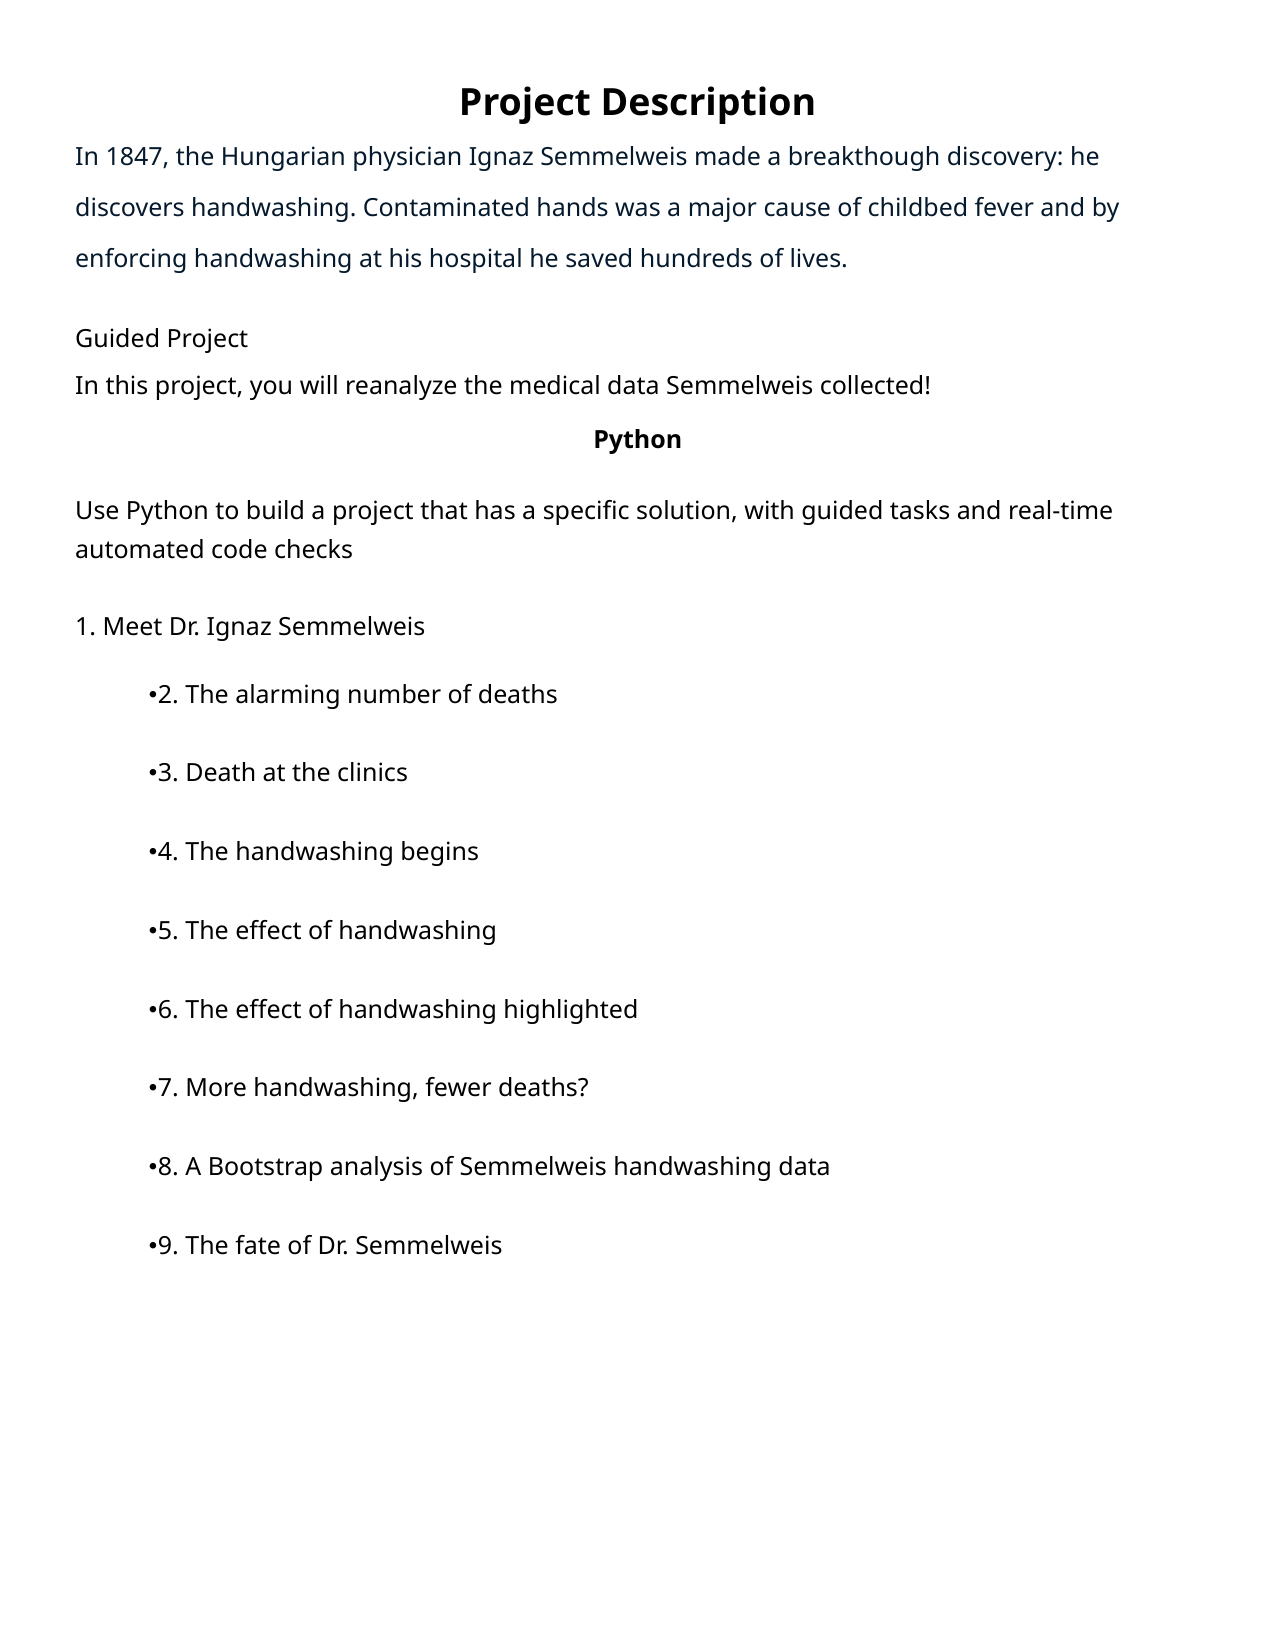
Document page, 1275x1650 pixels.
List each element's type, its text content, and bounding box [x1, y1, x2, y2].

text In this project, you will reanalyze the medical data Semmelweis collected! [75, 368, 1200, 402]
list 4. The handwashing begins [75, 834, 1200, 868]
list 3. Death at the clinics [75, 755, 1200, 789]
text In 1847, the Hungarian physician Ignaz Semmelweis made a breakthough discovery: he discovers handwashing. Contaminated hands was a major cause of childbed fever and by enforcing handwashing at his hospital he saved hundreds of lives. [75, 139, 1200, 275]
list 5. The effect of handwashing [75, 912, 1200, 947]
subtitle Python [75, 421, 1200, 455]
text 1. Meet Dr. Ignaz Semmelweis [75, 609, 1200, 643]
list 6. The effect of handwashing highlighted [75, 991, 1200, 1025]
list 8. A Bootstrap analysis of Semmelweis handwashing data [75, 1149, 1200, 1183]
list 9. The fate of Dr. Semmelweis [75, 1227, 1200, 1262]
subtitle Project Description [75, 75, 1200, 126]
list 2. The alarming number of deaths [75, 676, 1200, 710]
text Use Python to build a project that has a specific solution, with guided tasks and real-time automated code checks [75, 493, 1200, 566]
list 7. More handwashing, fewer deaths? [75, 1070, 1200, 1104]
subtitle Guided Project [75, 321, 1200, 355]
